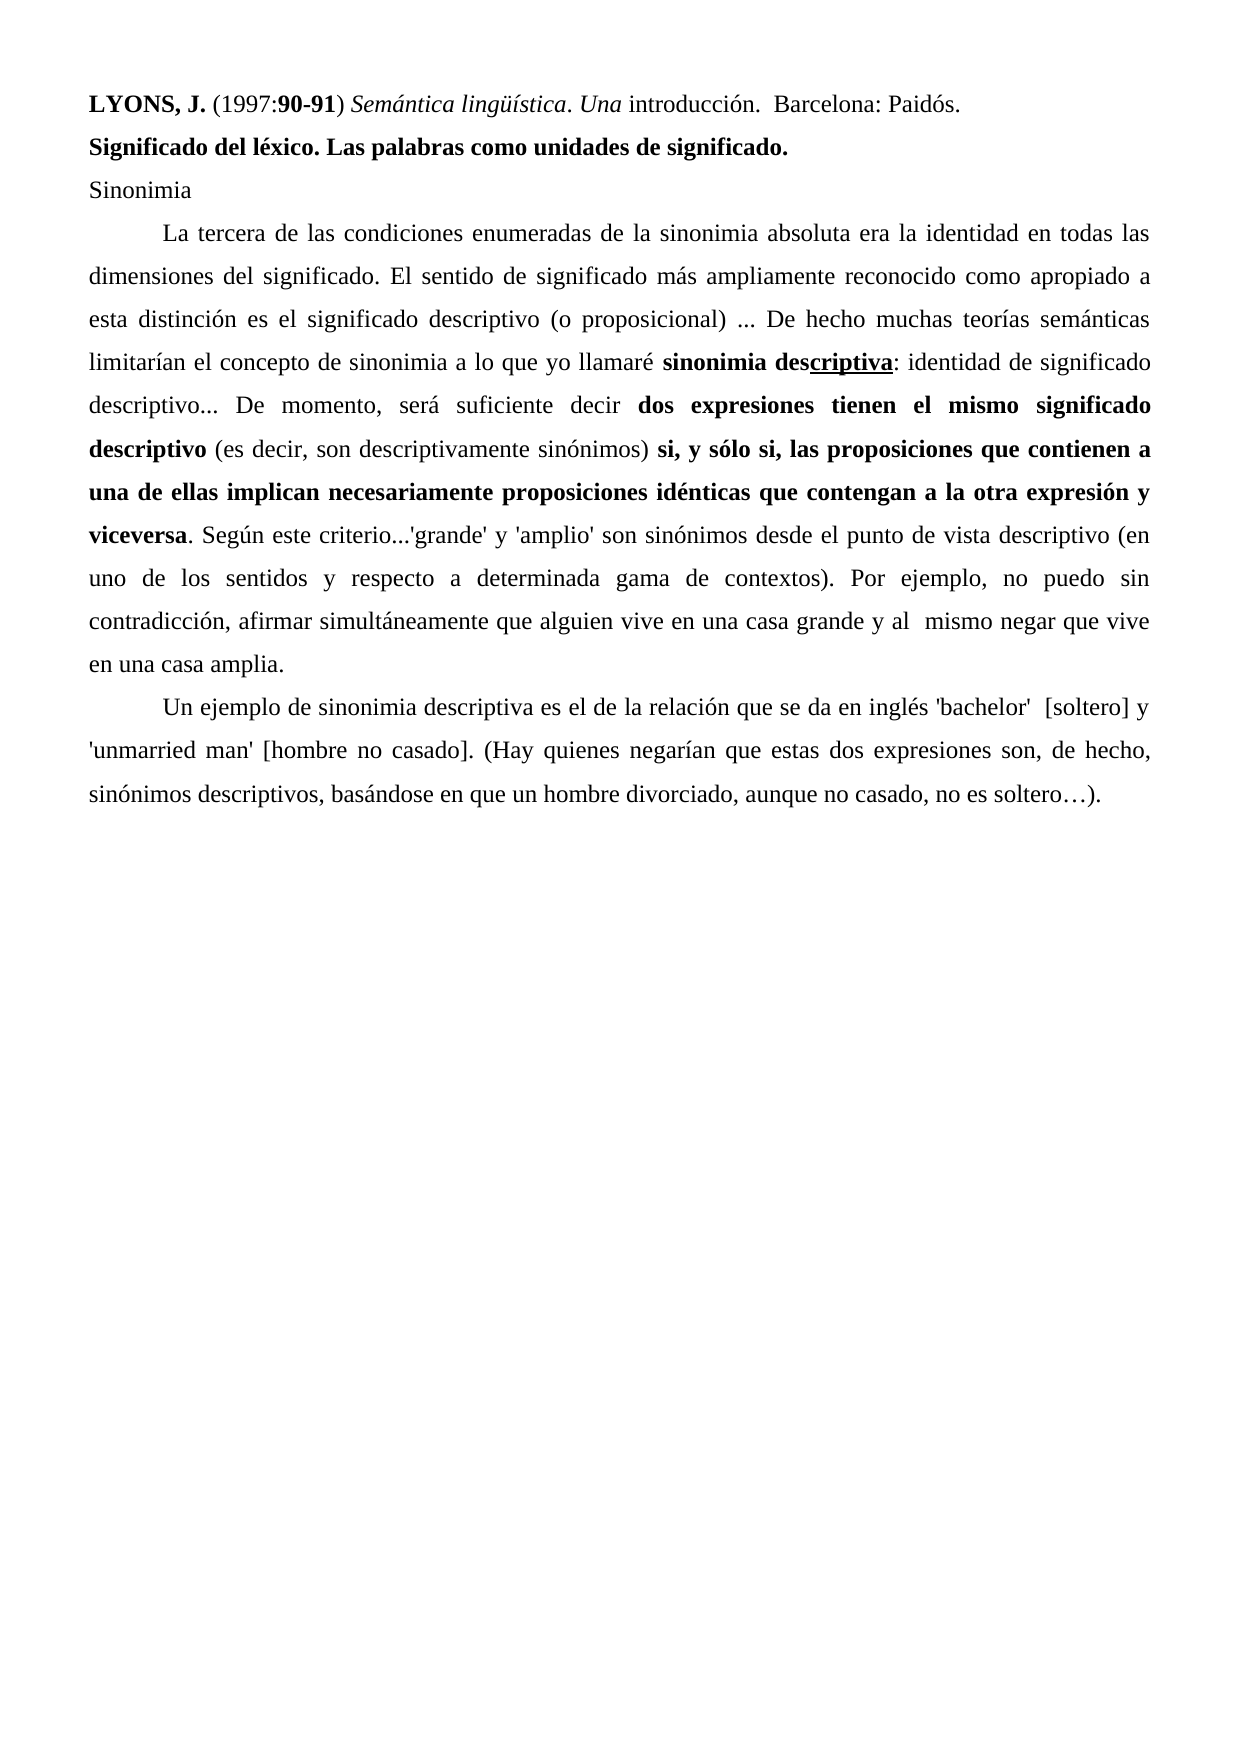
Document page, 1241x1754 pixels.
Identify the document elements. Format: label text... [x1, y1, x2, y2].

text Significado del léxico. Las palabras como unidades de significado. [89, 132, 1152, 161]
text Sinonimia [89, 175, 1152, 204]
text La tercera de las condiciones enumeradas de la sinonimia absoluta era la identidad en todas las dimensiones del significado. El sentido de significado más ampliamente reconocido como apropiado a esta distinción es el significado descriptivo (o proposicional) ... De hecho muchas teorías semánticas limitarían el concepto de sinonimia a lo que yo llamaré sinonimia descriptiva: identidad de significado descriptivo... De momento, será suficiente decir dos expresiones tienen el mismo significado descriptivo (es decir, son descriptivamente sinónimos) si, y sólo si, las proposiciones que contienen a una de ellas implican necesariamente proposiciones idénticas que contengan a la otra expresión y viceversa. Según este criterio...'grande' y 'amplio' son sinónimos desde el punto de vista descriptivo (en uno de los sentidos y respecto a determinada gama de contextos). Por ejemplo, no puedo sin contradicción, afirmar simultáneamente que alguien vive en una casa grande y al mismo negar que vive en una casa amplia. [89, 218, 1152, 678]
text LYONS, J. (1997:90-91) Semántica lingüística. Una introducción. Barcelona: Paidós. [89, 89, 1152, 117]
text Un ejemplo de sinonimia descriptiva es el de la relación que se da en inglés 'bachelor' [soltero] y 'unmarried man' [hombre no casado]. (Hay quienes negarían que estas dos expresiones son, de hecho, sinónimos descriptivos, basándose en que un hombre divorciado, aunque no casado, no es soltero…). [89, 692, 1152, 807]
